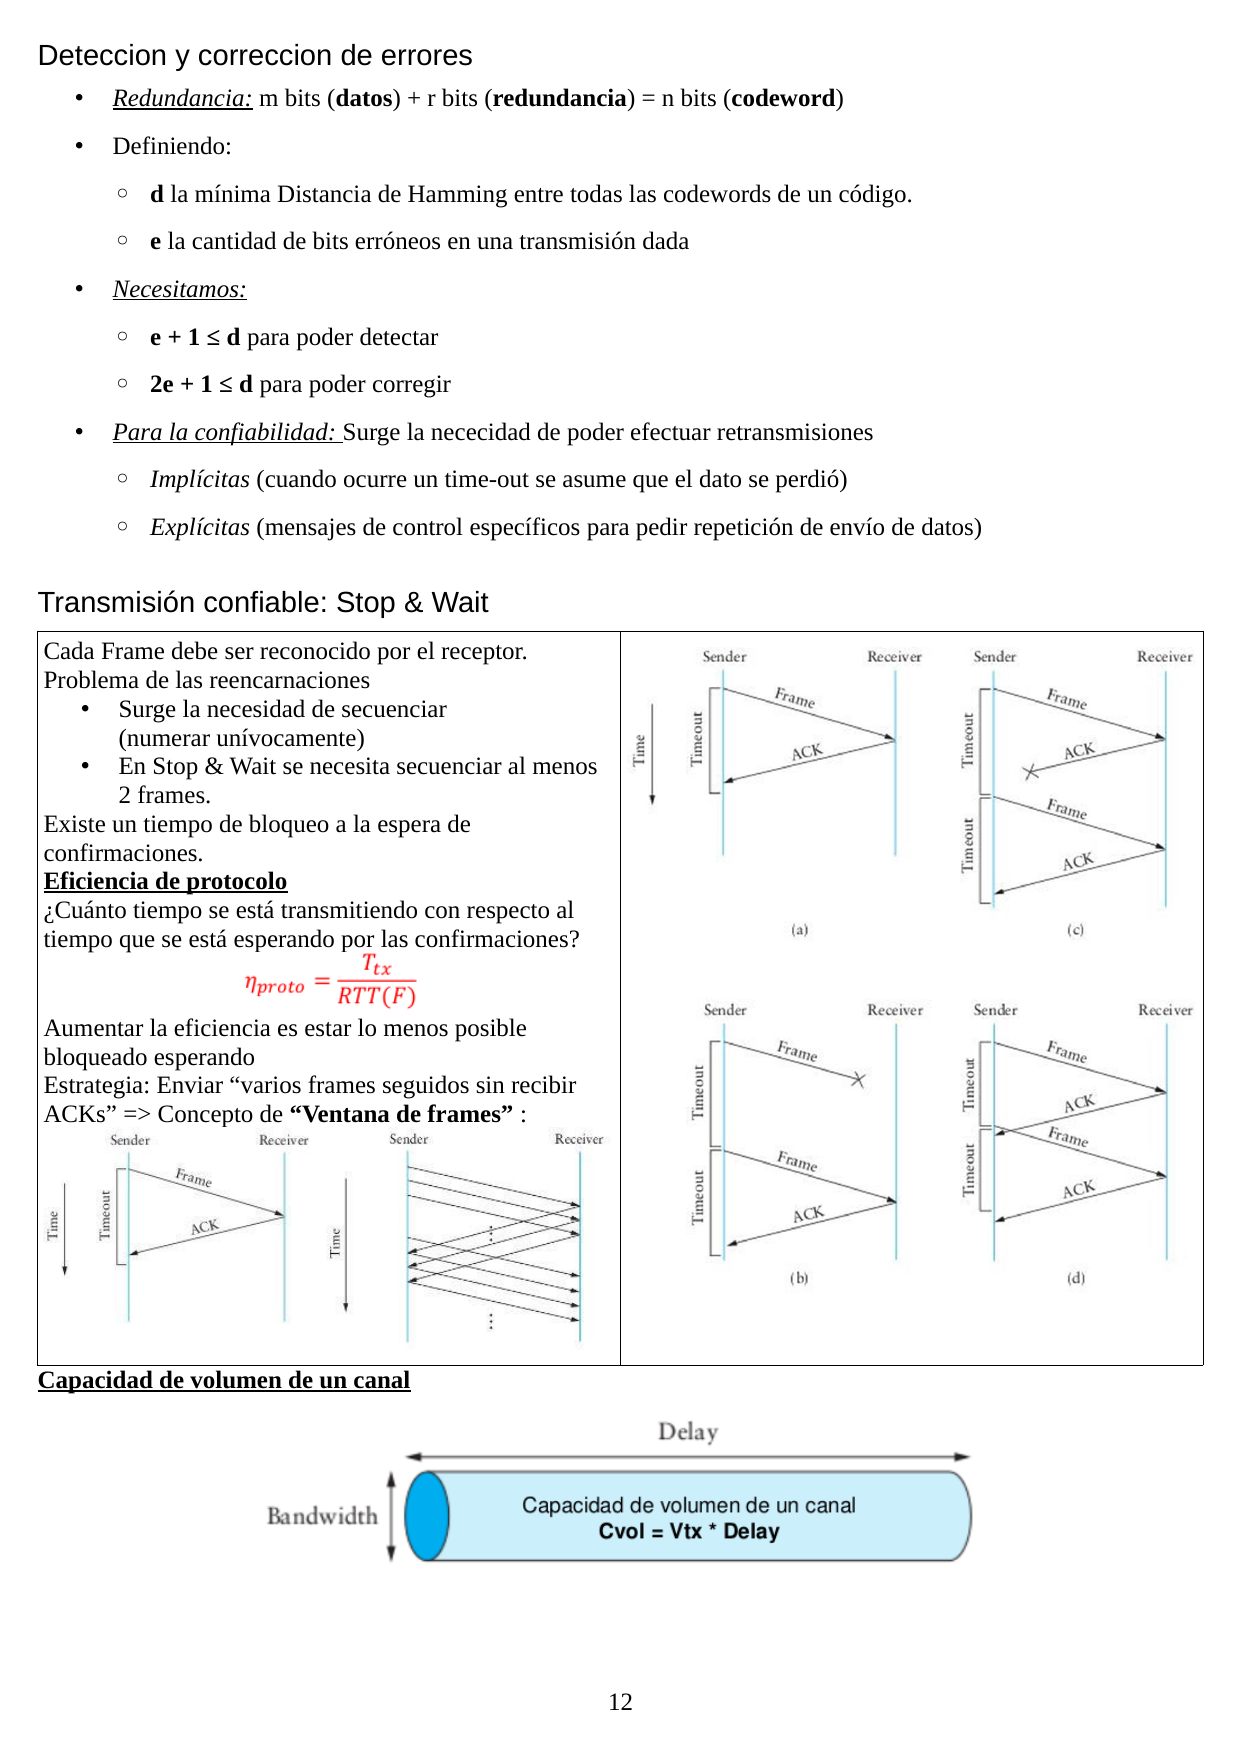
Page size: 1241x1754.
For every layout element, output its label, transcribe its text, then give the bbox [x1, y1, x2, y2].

table_header Cada Frame debe ser reconocido por el receptor. Problema de las reencarnaciones Surge la necesidad de secuenciar (numerar unívocamente) En Stop & Wait se necesita secuenciar al menos 2 frames. Existe un tiempo de bloqueo a la espera de confirmaciones. Eficiencia de protocolo ¿Cuánto tiempo se está transmitiendo con respecto al tiempo que se está esperando por las confirmaciones? Aumentar la eficiencia es estar lo menos posible bloqueado esperando Estrategia: Enviar “varios frames seguidos sin recibir ACKs” => Concepto de “Ventana de frames” : [38, 632, 620, 1365]
subtitle Transmisión confiable: Stop & Wait [37, 584, 1203, 618]
list Redundancia: m bits (datos) + r bits (redundancia) = n bits (codeword) [75, 83, 1203, 112]
picture [239, 952, 419, 1013]
list 2e + 1 ≤ d para poder corregir [112, 369, 1203, 398]
list Para la confiabilidad: Surge la nececidad de poder efectuar retransmisiones [75, 417, 1203, 446]
list e la cantidad de bits erróneos en una transmisión dada [112, 226, 1203, 255]
text Capacidad de volumen de un canal [37, 1366, 1203, 1394]
picture [43, 1127, 615, 1360]
subtitle Deteccion y correccion de errores [37, 37, 1203, 71]
list Explícitas (mensajes de control específicos para pedir repetición de envío de datos) [112, 512, 1203, 541]
list e + 1 ≤ d para poder detectar [112, 322, 1203, 350]
list Implícitas (cuando ocurre un time-out se asume que el dato se perdió) [112, 464, 1203, 493]
picture [626, 636, 1198, 1294]
list Necesitamos: [75, 274, 1203, 303]
picture [248, 1412, 993, 1578]
list d la mínima Distancia de Hamming entre todas las codewords de un código. [112, 179, 1203, 207]
table_header [621, 632, 1203, 1365]
list Definiendo: [75, 131, 1203, 160]
